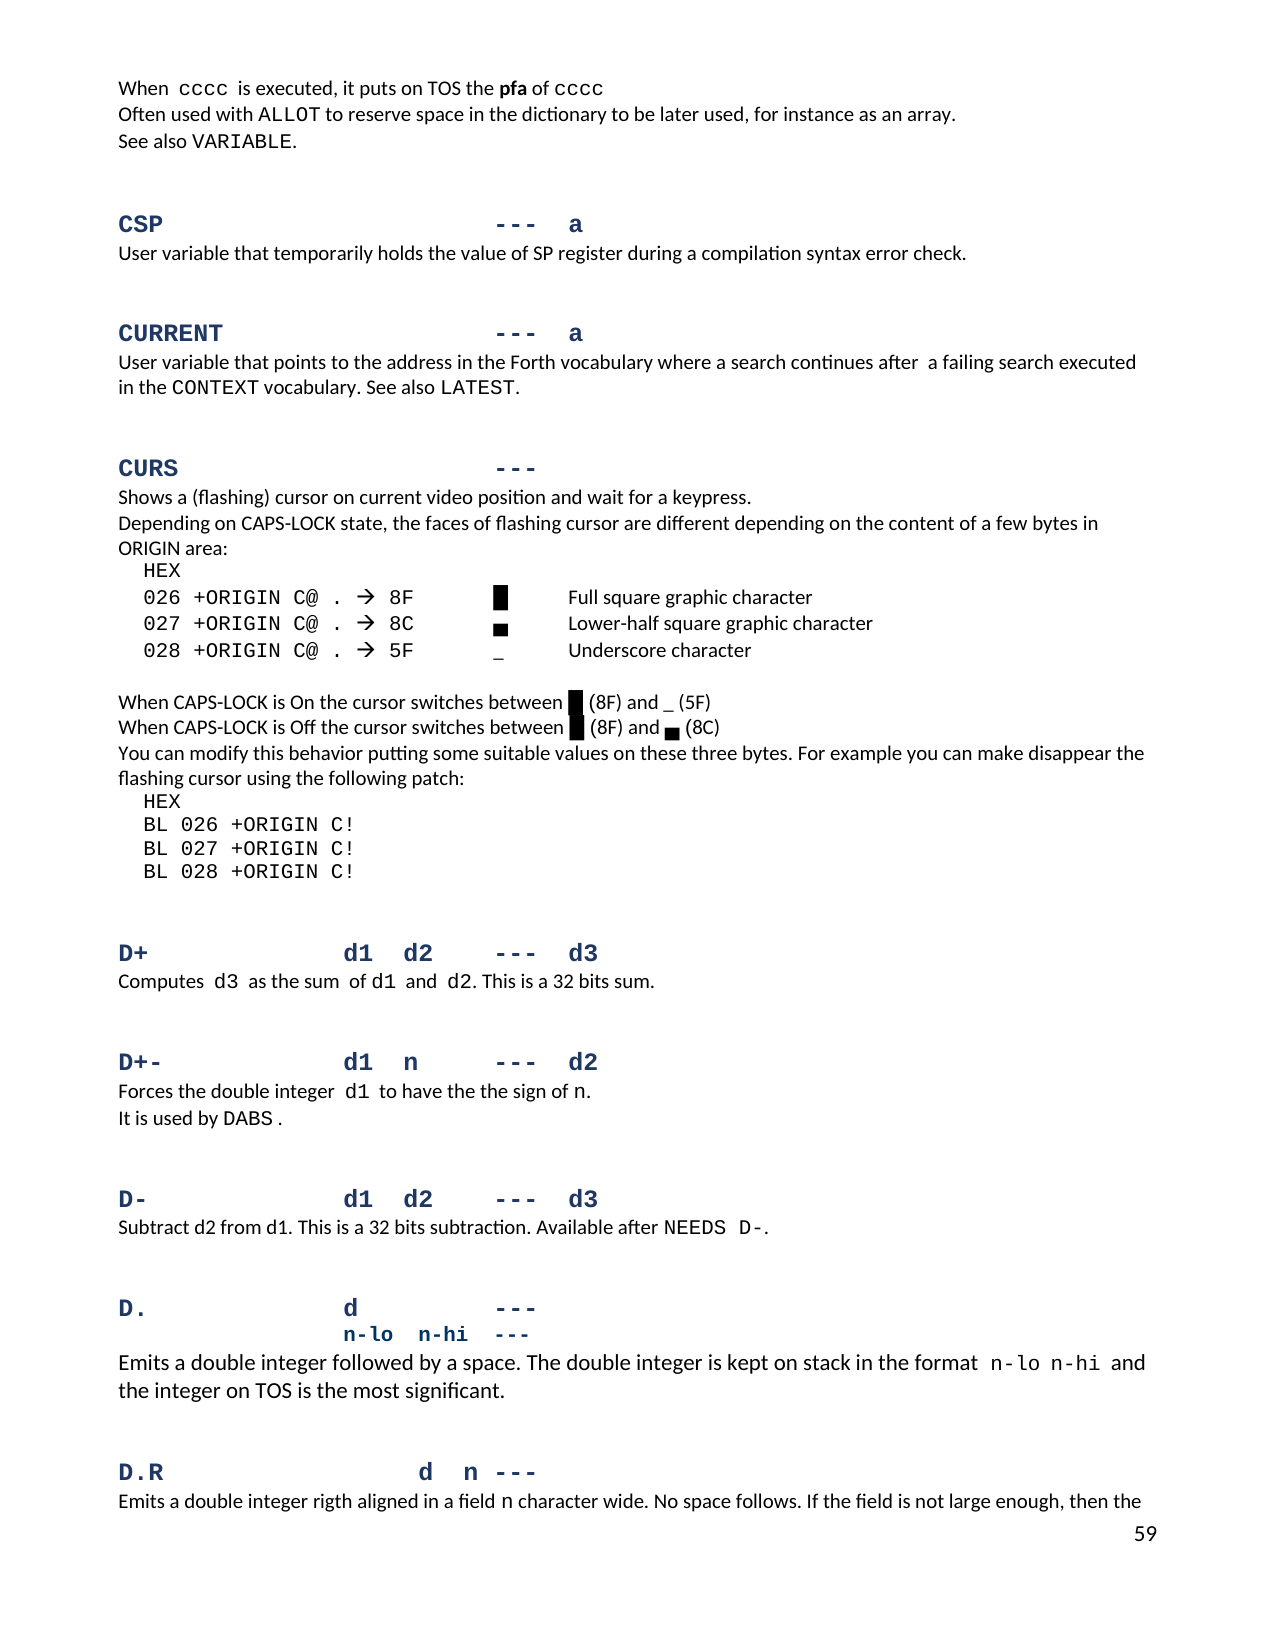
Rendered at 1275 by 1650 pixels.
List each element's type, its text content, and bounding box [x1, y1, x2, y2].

text HEX [118, 561, 1157, 584]
text Computes d3 as the sum of d1 and d2. This is a 32 bits sum. [118, 968, 1157, 995]
text When CAPS-LOCK is Off the cursor switches between █ (8F) and ▄ (8C) [118, 714, 569, 740]
subtitle CURS --- [118, 456, 1157, 484]
text Forces the double integer d1 to have the the sign of n. [118, 1078, 1157, 1105]
text BL 027 +ORIGIN C! [118, 838, 1157, 862]
text Depending on CAPS-LOCK state, the faces of flashing cursor are different depending on the content of a few bytes in ORIGIN area: [118, 510, 1157, 561]
text User variable that temporarily holds the value of SP register during a compilation syntax error check. [118, 240, 1157, 266]
subtitle D.R d n --- [118, 1459, 1157, 1488]
text When CAPS-LOCK is Off the cursor switches between █ (8F) and ▄ (8C) [583, 714, 1157, 740]
text Shows a (flashing) cursor on current video position and wait for a keypress. [118, 484, 1157, 510]
text Often used with ALLOT to reserve space in the dictionary to be later used, for instance as an array. [118, 101, 1157, 128]
text See also VARIABLE. [118, 128, 1157, 154]
text You can modify this behavior putting some suitable values on these three bytes. For example you can make disappear the flashing cursor using the following patch: [118, 740, 1157, 791]
subtitle D- d1 d2 --- d3 [118, 1186, 1157, 1214]
text It is used by DABS . [118, 1105, 1157, 1131]
text User variable that points to the address in the Forth vocabulary where a search continues after a failing search executed in the CONTEXT vocabulary. See also LATEST. [118, 349, 1157, 401]
text Emits a double integer followed by a space. The double integer is kept on stack in the format n-lo n-hi and the integer on TOS is the most significant. [118, 1348, 1157, 1404]
subtitle D. d --- [118, 1296, 1157, 1324]
subtitle CSP --- a [118, 212, 1157, 240]
text When cccc is executed, it puts on TOS the pfa of cccc [118, 75, 1157, 101]
text 028 +ORIGIN C@ .  5F _ Underscore character [118, 637, 1157, 663]
text Emits a double integer rigth aligned in a field n character wide. No space follows. If the field is not large enough, then the [118, 1488, 1157, 1514]
text BL 026 +ORIGIN C! [118, 814, 1157, 838]
text When CAPS-LOCK is On the cursor switches between █ (8F) and _ (5F) [118, 689, 1157, 714]
text Subtract d2 from d1. This is a 32 bits subtraction. Available after NEEDS D-. [118, 1214, 1157, 1241]
subtitle D+ d1 d2 --- d3 [118, 940, 1157, 968]
text n-lo n-hi --- [118, 1324, 1157, 1348]
text BL 028 +ORIGIN C! [118, 862, 1157, 885]
text 026 +ORIGIN C@ .  8F █ Full square graphic character [118, 584, 1157, 611]
text 027 +ORIGIN C@ .  8C ▄ Lower-half square graphic character [118, 611, 1157, 637]
subtitle D+- d1 n --- d2 [118, 1050, 1157, 1078]
text HEX [118, 791, 1157, 814]
subtitle CURRENT --- a [118, 321, 1157, 349]
